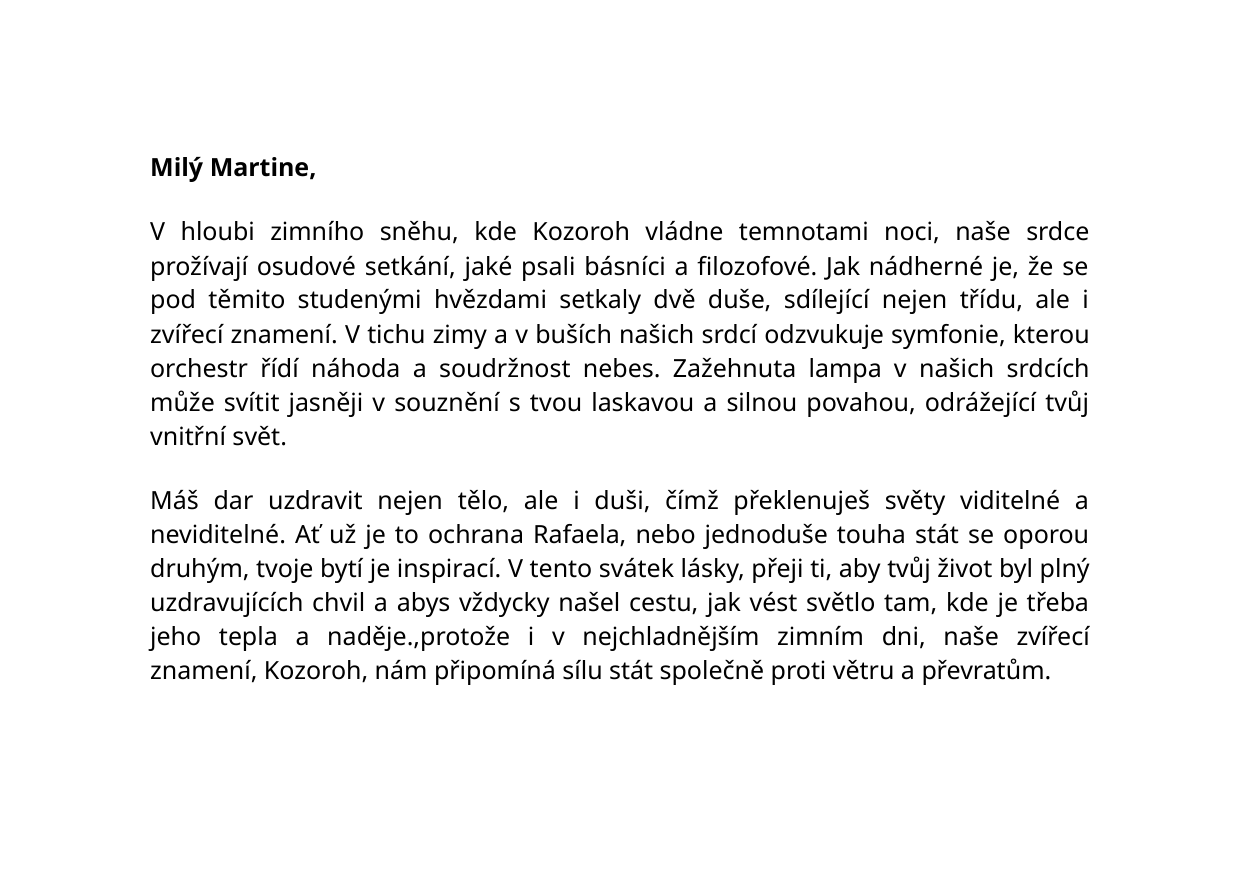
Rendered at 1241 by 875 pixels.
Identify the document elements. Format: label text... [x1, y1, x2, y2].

text Milý Martine, [150, 150, 1091, 184]
text Máš dar uzdravit nejen tělo, ale i duši, čímž překlenuješ světy viditelné a neviditelné. Ať už je to ochrana Rafaela, nebo jednoduše touha stát se oporou druhým, tvoje bytí je inspirací. V tento svátek lásky, přeji ti, aby tvůj život byl plný uzdravujících chvil a abys vždycky našel cestu, jak vést světlo tam, kde je třeba jeho tepla a naděje.,protože i v nejchladnějším zimním dni, naše zvířecí znamení, Kozoroh, nám připomíná sílu stát společně proti větru a převratům. [150, 482, 1091, 687]
text V hloubi zimního sněhu, kde Kozoroh vládne temnotami noci, naše srdce prožívají osudové setkání, jaké psali básníci a filozofové. Jak nádherné je, že se pod těmito studenými hvězdami setkaly dvě duše, sdílející nejen třídu, ale i zvířecí znamení. V tichu zimy a v buších našich srdcí odzvukuje symfonie, kterou orchestr řídí náhoda a soudržnost nebes. Zažehnuta lampa v našich srdcích může svítit jasněji v souznění s tvou laskavou a silnou povahou, odrážející tvůj vnitřní svět. [150, 214, 1091, 452]
